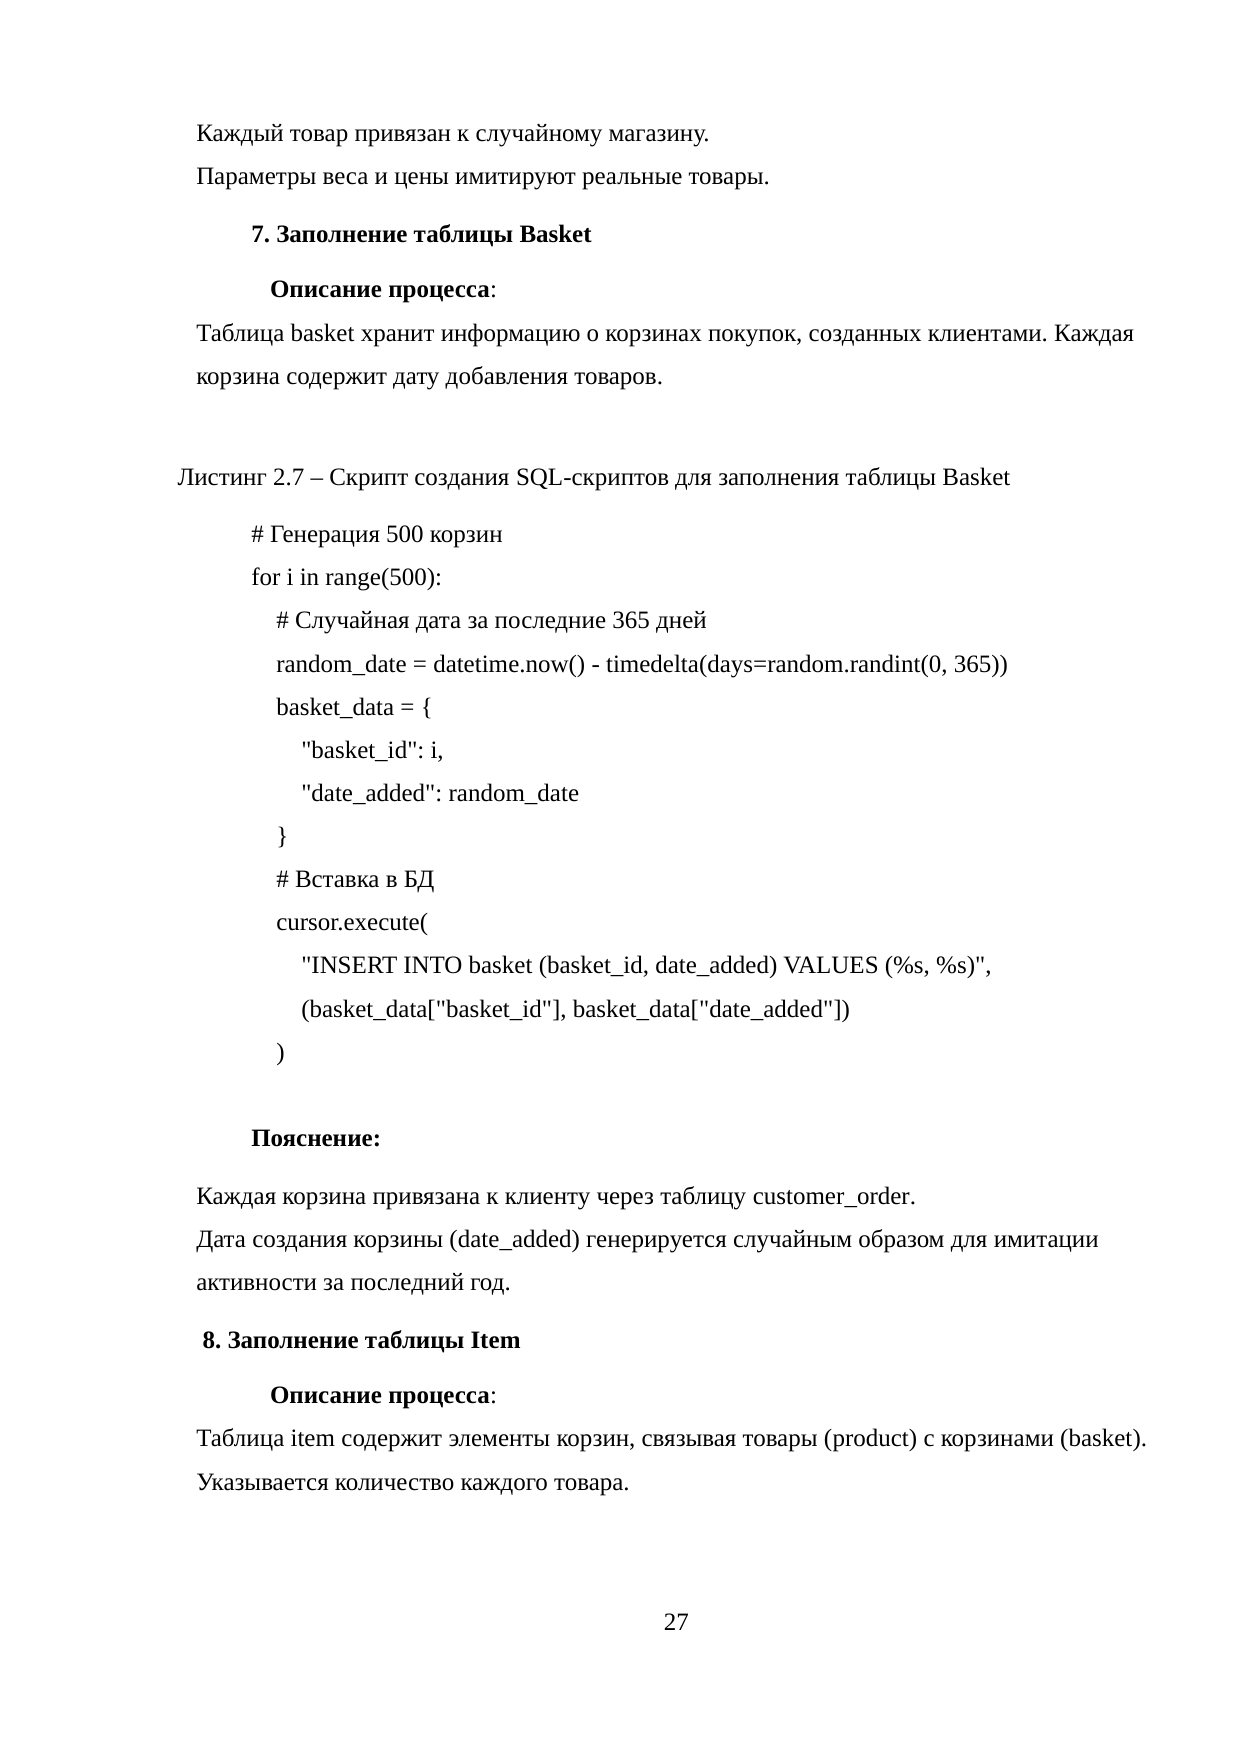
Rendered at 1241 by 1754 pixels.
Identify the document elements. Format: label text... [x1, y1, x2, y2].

text # Вставка в БД [177, 864, 1181, 893]
list Каждая корзина привязана к клиенту через таблицу customer_order. [177, 1181, 1181, 1209]
subtitle 8. Заполнение таблицы Item [202, 1325, 1181, 1353]
list Дата создания корзины (date_added) генерируется случайным образом для имитации активности за последний год. [177, 1224, 1181, 1296]
text } [177, 821, 1181, 850]
text "INSERT INTO basket (basket_id, date_added) VALUES (%s, %s)", [177, 951, 1181, 979]
text # Генерация 500 корзин [177, 519, 1181, 548]
text Описание процесса: Таблица basket хранит информацию о корзинах покупок, созданных клиентами. Каждая корзина содержит дату добавления товаров. [196, 274, 1181, 389]
text basket_data = { [177, 692, 1181, 721]
subtitle 7. Заполнение таблицы Basket [177, 219, 1181, 248]
text "basket_id": i, [177, 735, 1181, 764]
text random_date = datetime.now() - timedelta(days=random.randint(0, 365)) [177, 649, 1181, 677]
list Параметры веса и цены имитируют реальные товары. [177, 161, 1181, 190]
list Каждый товар привязан к случайному магазину. [177, 118, 1181, 147]
text ) [177, 1037, 1181, 1066]
text for i in range(500): [177, 562, 1181, 591]
text "date_added": random_date [177, 778, 1181, 807]
text # Случайная дата за последние 365 дней [177, 606, 1181, 634]
text Листинг 2.7 – Скрипт создания SQL-скриптов для заполнения таблицы Basket [177, 418, 1181, 490]
text Описание процесса: Таблица item содержит элементы корзин, связывая товары (product) с корзинами (basket). Указывается количество каждого товара. [196, 1380, 1181, 1495]
text (basket_data["basket_id"], basket_data["date_added"]) [177, 994, 1181, 1022]
text Пояснение: [177, 1123, 1181, 1152]
text cursor.execute( [177, 907, 1181, 936]
